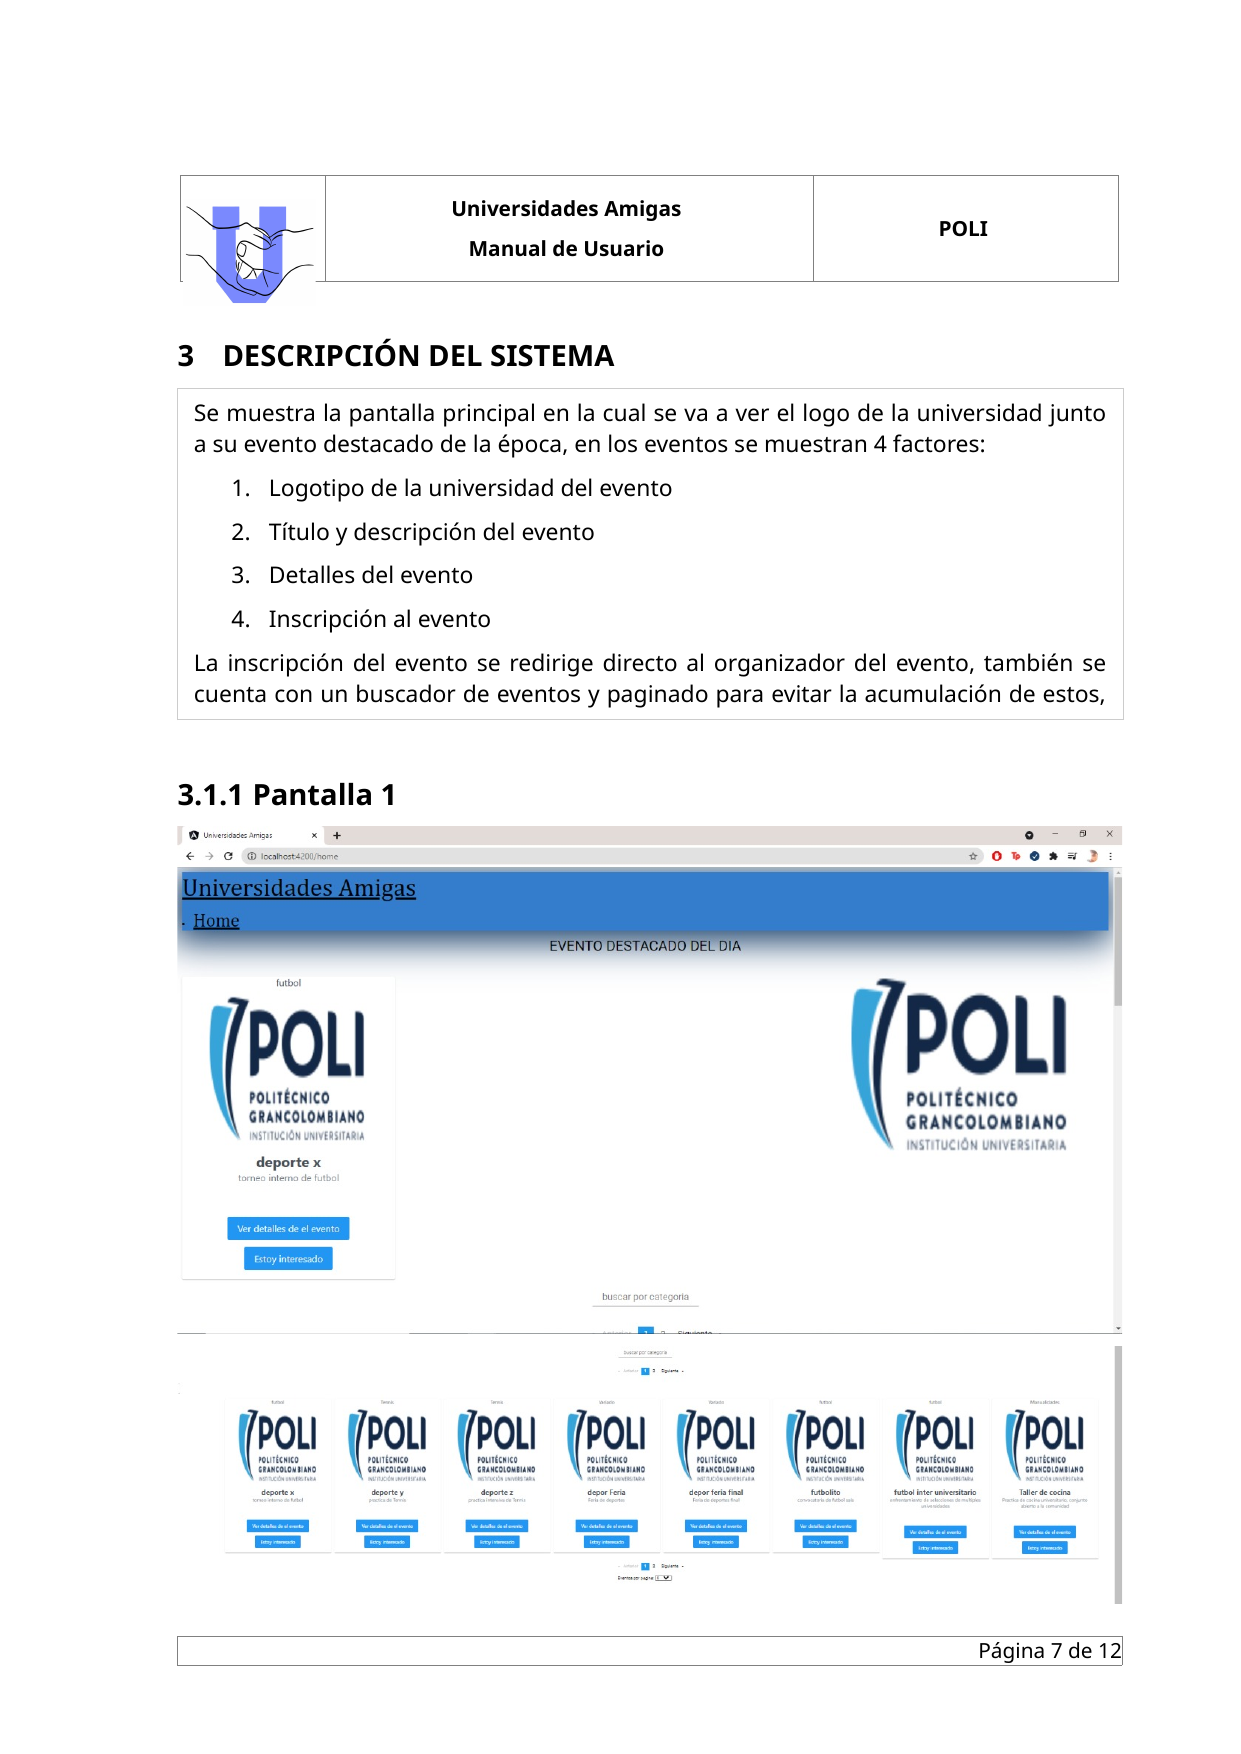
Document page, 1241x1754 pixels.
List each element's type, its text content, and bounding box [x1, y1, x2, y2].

subtitle Pantalla 1 [177, 774, 1122, 813]
list Logotipo de la universidad del evento [231, 472, 1107, 503]
list Detalles del evento [231, 559, 1107, 590]
list Inscripción al evento [231, 603, 1107, 634]
list Título y descripción del evento [231, 515, 1107, 547]
text Se muestra la pantalla principal en la cual se va a ver el logo de la universidad junto a su evento destacado de la época, en los eventos se muestran 4 factores: [194, 397, 1107, 459]
subtitle DESCRIPCIÓN DEL SISTEMA [177, 335, 1122, 375]
text La inscripción del evento se redirige directo al organizador del evento, también se cuenta con un buscador de eventos y paginado para evitar la acumulación de estos, esta limitado a 8 eventos por pagina . [194, 647, 1107, 711]
